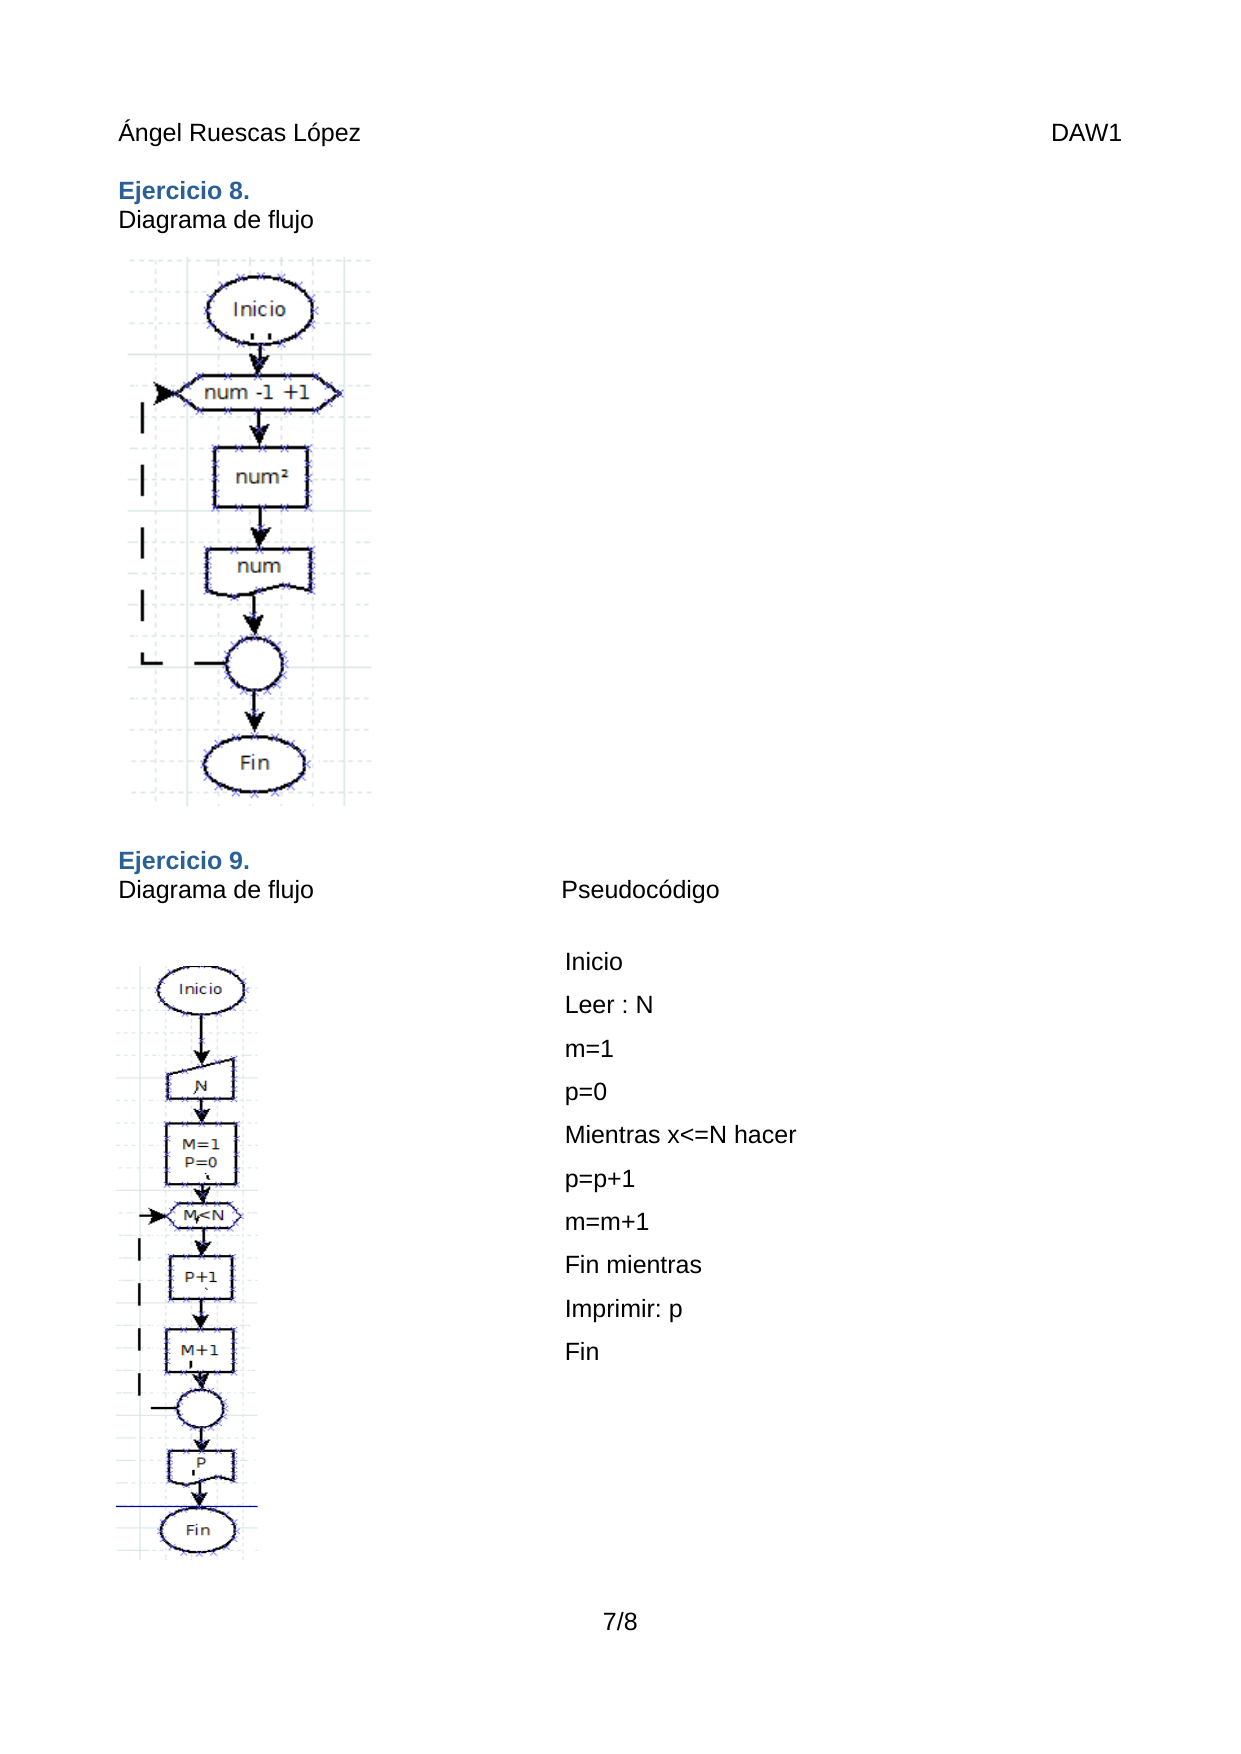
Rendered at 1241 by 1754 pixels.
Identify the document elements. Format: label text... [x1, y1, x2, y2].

text Imprimir: p [258, 1294, 1122, 1323]
text Leer : N [258, 991, 1122, 1019]
text Fin mientras [258, 1251, 1122, 1279]
picture [115, 966, 258, 1560]
picture [127, 257, 372, 806]
text Diagrama de flujo [118, 205, 1122, 234]
text p=0 [258, 1077, 1122, 1106]
text Inicio [118, 947, 1122, 976]
text Mientras x<=N hacer [258, 1121, 1122, 1149]
text Ejercicio 9. [118, 846, 1122, 875]
text m=m+1 [258, 1207, 1122, 1236]
text Ejercicio 8. [118, 176, 1122, 205]
text m=1 [258, 1034, 1122, 1063]
text Fin [258, 1337, 1122, 1366]
text Diagrama de flujo Pseudocódigo [118, 875, 1122, 904]
text p=p+1 [258, 1164, 1122, 1193]
